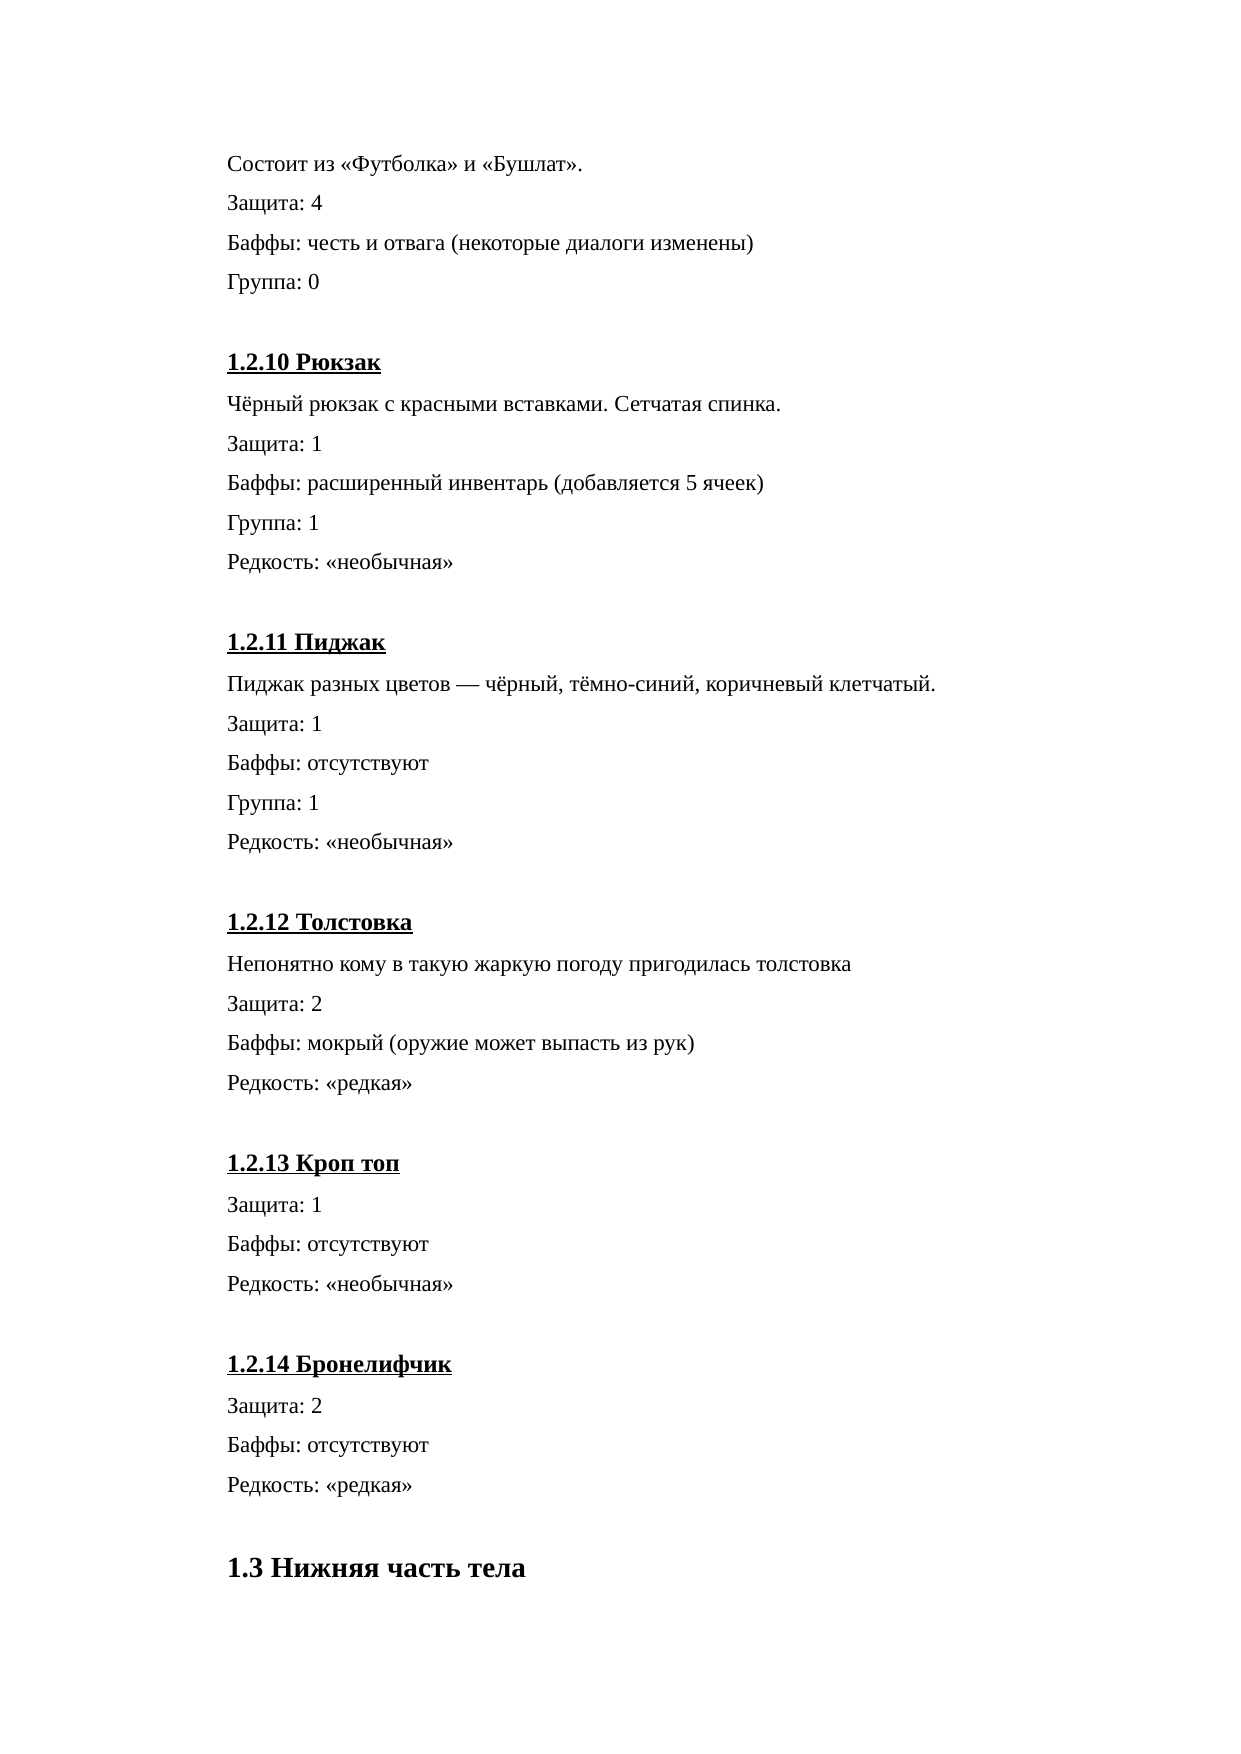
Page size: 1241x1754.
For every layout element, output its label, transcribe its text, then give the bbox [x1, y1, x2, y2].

text Баффы: расширенный инвентарь (добавляется 5 ячеек) [150, 469, 1090, 496]
text Состоит из «Футболка» и «Бушлат». [150, 150, 1090, 176]
text Баффы: честь и отвага (некоторые диалоги изменены) [150, 229, 1090, 255]
text Баффы: отсутствуют [150, 1432, 1090, 1458]
text 1.2.10 Рюкзак [150, 347, 1090, 376]
text Группа: 0 [150, 268, 1090, 295]
text Группа: 1 [150, 509, 1090, 535]
text Редкость: «необычная» [150, 1270, 1090, 1296]
text Баффы: мокрый (оружие может выпасть из рук) [150, 1029, 1090, 1056]
text Защита: 2 [150, 990, 1090, 1016]
text Группа: 1 [150, 789, 1090, 815]
text Редкость: «необычная» [150, 828, 1090, 855]
text 1.2.13 Кроп топ [150, 1148, 1090, 1177]
text Непонятно кому в такую жаркую погоду пригодилась толстовка [150, 951, 1090, 977]
text Пиджак разных цветов — чёрный, тёмно-синий, коричневый клетчатый. [150, 671, 1090, 697]
text Чёрный рюкзак с красными вставками. Сетчатая спинка. [150, 391, 1090, 417]
text Редкость: «редкая» [150, 1069, 1090, 1095]
text Редкость: «необычная» [150, 548, 1090, 575]
text Защита: 1 [150, 710, 1090, 736]
text 1.2.11 Пиджак [150, 627, 1090, 656]
text Защита: 4 [150, 189, 1090, 216]
text Защита: 1 [150, 1191, 1090, 1217]
text 1.3 Нижняя часть тела [150, 1550, 1090, 1583]
text 1.2.14 Бронелифчик [150, 1349, 1090, 1378]
text Редкость: «редкая» [150, 1471, 1090, 1497]
text Защита: 2 [150, 1392, 1090, 1418]
text Баффы: отсутствуют [150, 1231, 1090, 1257]
text Баффы: отсутствуют [150, 749, 1090, 776]
text 1.2.12 Толстовка [150, 907, 1090, 936]
text Защита: 1 [150, 430, 1090, 456]
